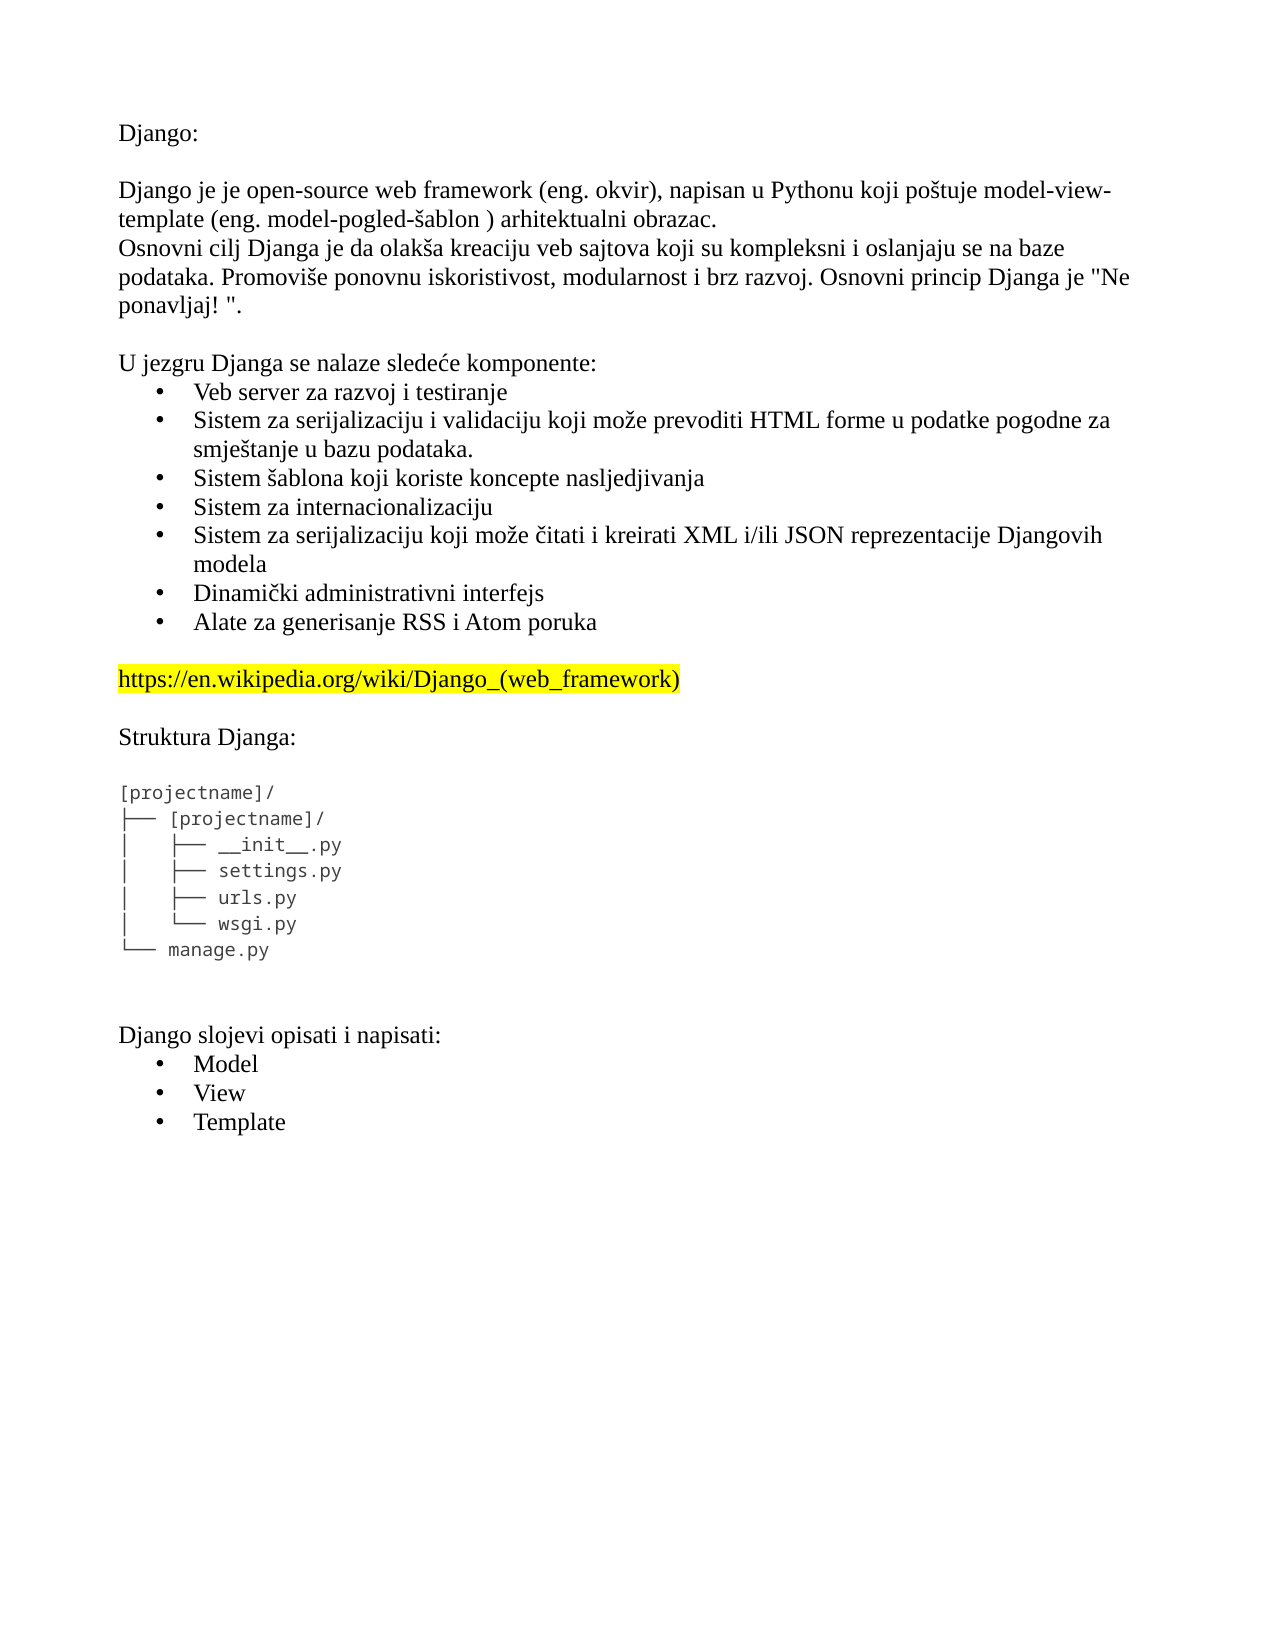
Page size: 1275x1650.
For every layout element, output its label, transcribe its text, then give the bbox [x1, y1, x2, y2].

text │ ├── __init__.py [118, 831, 1157, 858]
text Django slojevi opisati i napisati: [118, 1021, 1157, 1049]
text [projectname]/ [118, 779, 1157, 805]
list View [156, 1078, 1157, 1107]
text Osnovni cilj Djanga je da olakša kreaciju veb sajtova koji su kompleksni i oslanjaju se na baze podataka. Promoviše ponovnu iskoristivost, modularnost i brz razvoj. Osnovni princip Djanga je "Ne ponavljaj! ". [118, 233, 1157, 319]
text │ ├── urls.py [118, 884, 1157, 910]
text Django je je open-source web framework (eng. okvir), napisan u Pythonu koji poštuje model-view-template (eng. model-pogled-šablon ) arhitektualni obrazac. [118, 176, 1157, 233]
list Model [156, 1049, 1157, 1078]
text https://en.wikipedia.org/wiki/Django_(web_framework) [118, 664, 1157, 693]
list Sistem za serijalizaciju koji može čitati i kreirati XML i/ili JSON reprezentacije Djangovih modela [156, 521, 1157, 578]
text Struktura Djanga: [118, 722, 1157, 751]
list Template [156, 1107, 1157, 1136]
text ├── [projectname]/ [118, 805, 1157, 831]
list Sistem za serijalizaciju i validaciju koji može prevoditi HTML forme u podatke pogodne za smještanje u bazu podataka. [156, 406, 1157, 463]
list Veb server za razvoj i testiranje [156, 377, 1157, 406]
text Django: [118, 118, 1157, 147]
text │ ├── settings.py [118, 858, 1157, 884]
text U jezgru Djanga se nalaze sledeće komponente: [118, 348, 1157, 377]
text │ └── wsgi.py [118, 910, 1157, 937]
list Alate za generisanje RSS i Atom poruka [156, 607, 1157, 636]
list Sistem za internacionalizaciju [156, 492, 1157, 521]
list Dinamički administrativni interfejs [156, 578, 1157, 607]
text └── manage.py [118, 937, 1157, 963]
list Sistem šablona koji koriste koncepte nasljedjivanja [156, 463, 1157, 492]
